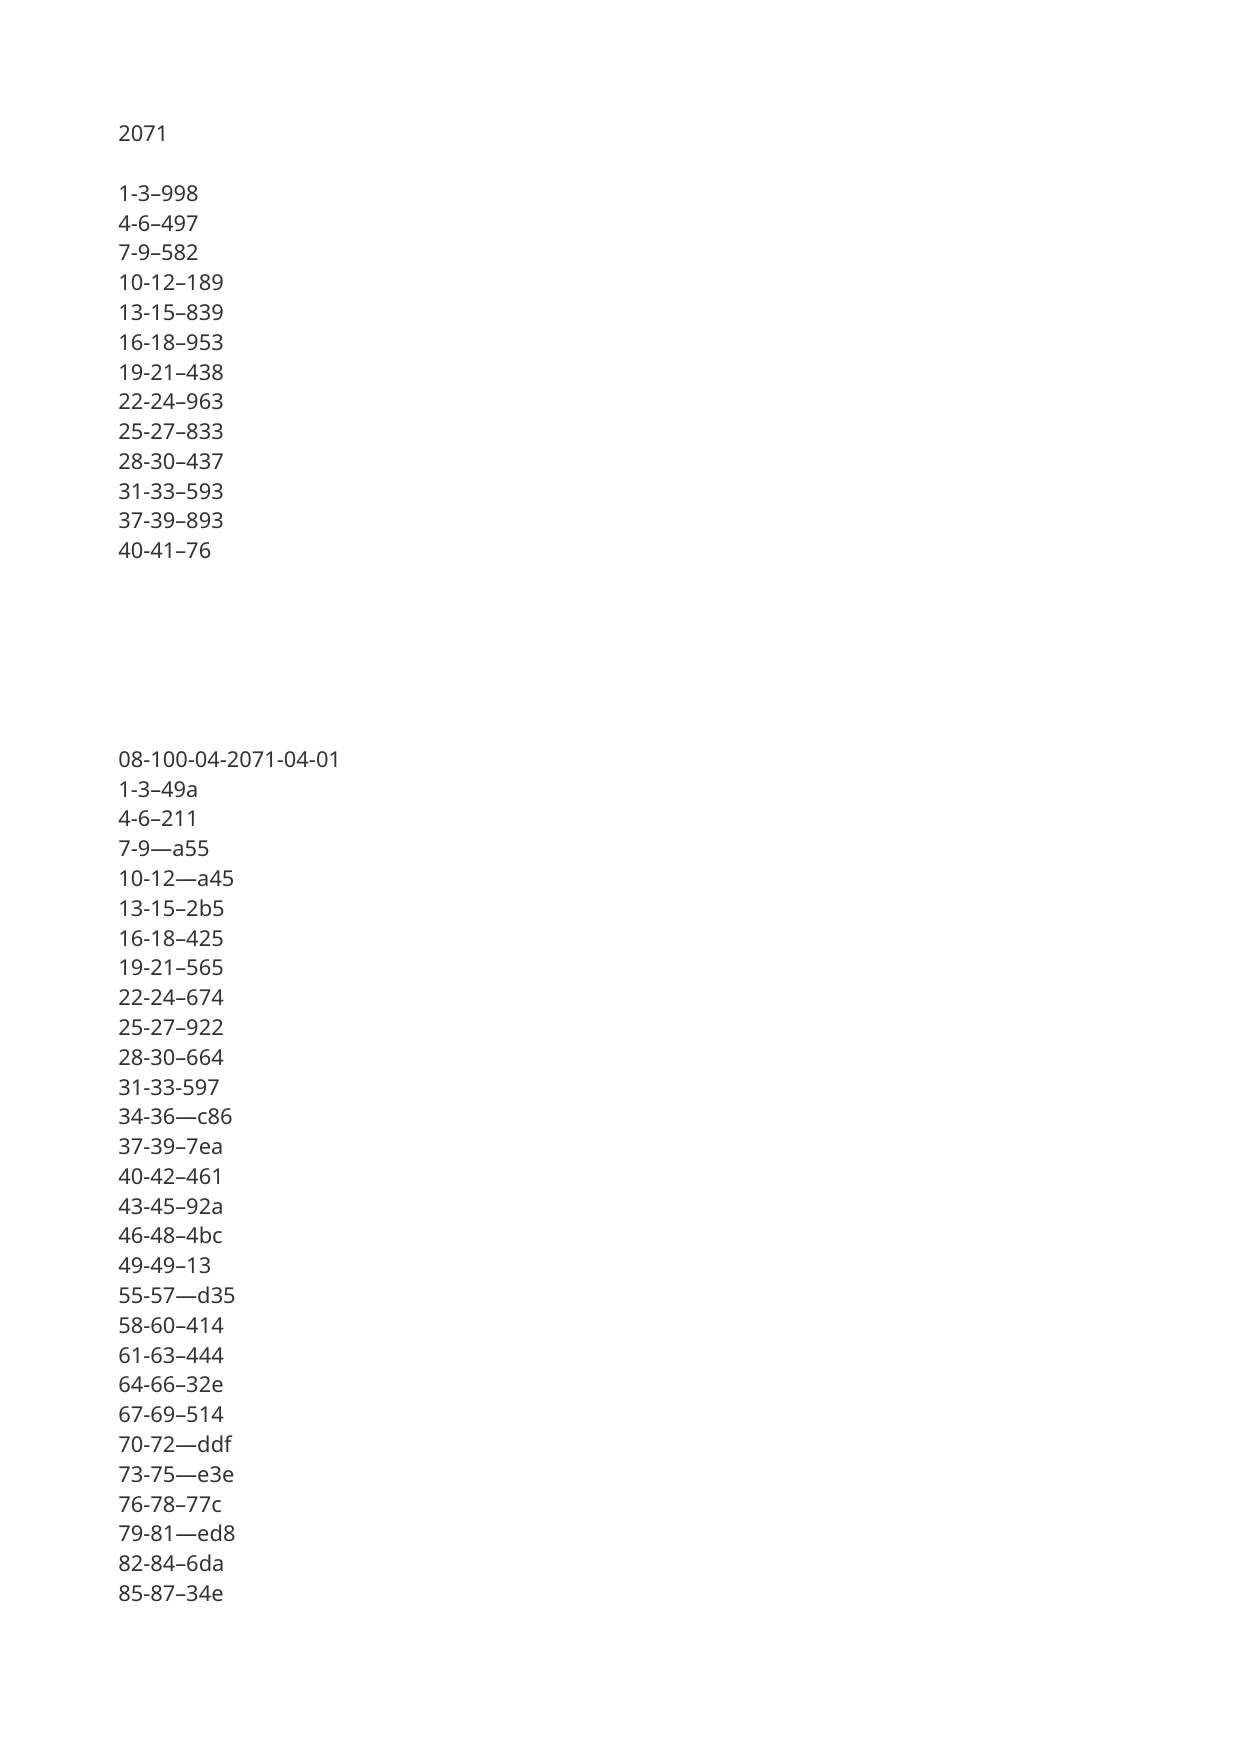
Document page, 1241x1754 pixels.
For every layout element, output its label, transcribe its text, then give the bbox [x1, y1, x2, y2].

text 37-39–7ea [118, 1131, 1122, 1161]
text 79-81—ed8 [118, 1518, 1122, 1548]
text 34-36—c86 [118, 1101, 1122, 1131]
text 19-21–565 [118, 952, 1122, 982]
text 28-30–664 [118, 1042, 1122, 1071]
text 25-27–833 [118, 416, 1122, 446]
text 22-24–674 [118, 982, 1122, 1012]
text 37-39–893 [118, 505, 1122, 535]
text 70-72—ddf [118, 1429, 1122, 1459]
text 55-57—d35 [118, 1280, 1122, 1310]
text 82-84–6da [118, 1548, 1122, 1578]
text 1-3–998 [118, 178, 1122, 207]
text 43-45–92a [118, 1191, 1122, 1220]
text 7-9–582 [118, 237, 1122, 267]
text 58-60–414 [118, 1310, 1122, 1339]
text 28-30–437 [118, 446, 1122, 476]
text 19-21–438 [118, 356, 1122, 386]
text 49-49–13 [118, 1250, 1122, 1280]
text 85-87–34e [118, 1578, 1122, 1608]
text 7-9—a55 [118, 833, 1122, 863]
text 76-78–77c [118, 1488, 1122, 1518]
text 4-6–497 [118, 207, 1122, 237]
text 4-6–211 [118, 803, 1122, 833]
text 1-3–49a [118, 773, 1122, 803]
text 13-15–2b5 [118, 893, 1122, 922]
text 64-66–32e [118, 1369, 1122, 1399]
text 25-27–922 [118, 1012, 1122, 1042]
text 16-18–425 [118, 922, 1122, 952]
text 40-41–76 [118, 535, 1122, 565]
text 31-33-597 [118, 1071, 1122, 1101]
text 61-63–444 [118, 1339, 1122, 1369]
text 46-48–4bc [118, 1220, 1122, 1250]
text 16-18–953 [118, 327, 1122, 356]
text 67-69–514 [118, 1399, 1122, 1429]
text 10-12—a45 [118, 863, 1122, 893]
text 08-100-04-2071-04-01 [118, 744, 1122, 773]
text 31-33–593 [118, 476, 1122, 505]
text 73-75—e3e [118, 1459, 1122, 1488]
text 2071 [118, 118, 1122, 148]
text 40-42–461 [118, 1161, 1122, 1191]
text 10-12–189 [118, 267, 1122, 297]
text 22-24–963 [118, 386, 1122, 416]
text 13-15–839 [118, 297, 1122, 327]
